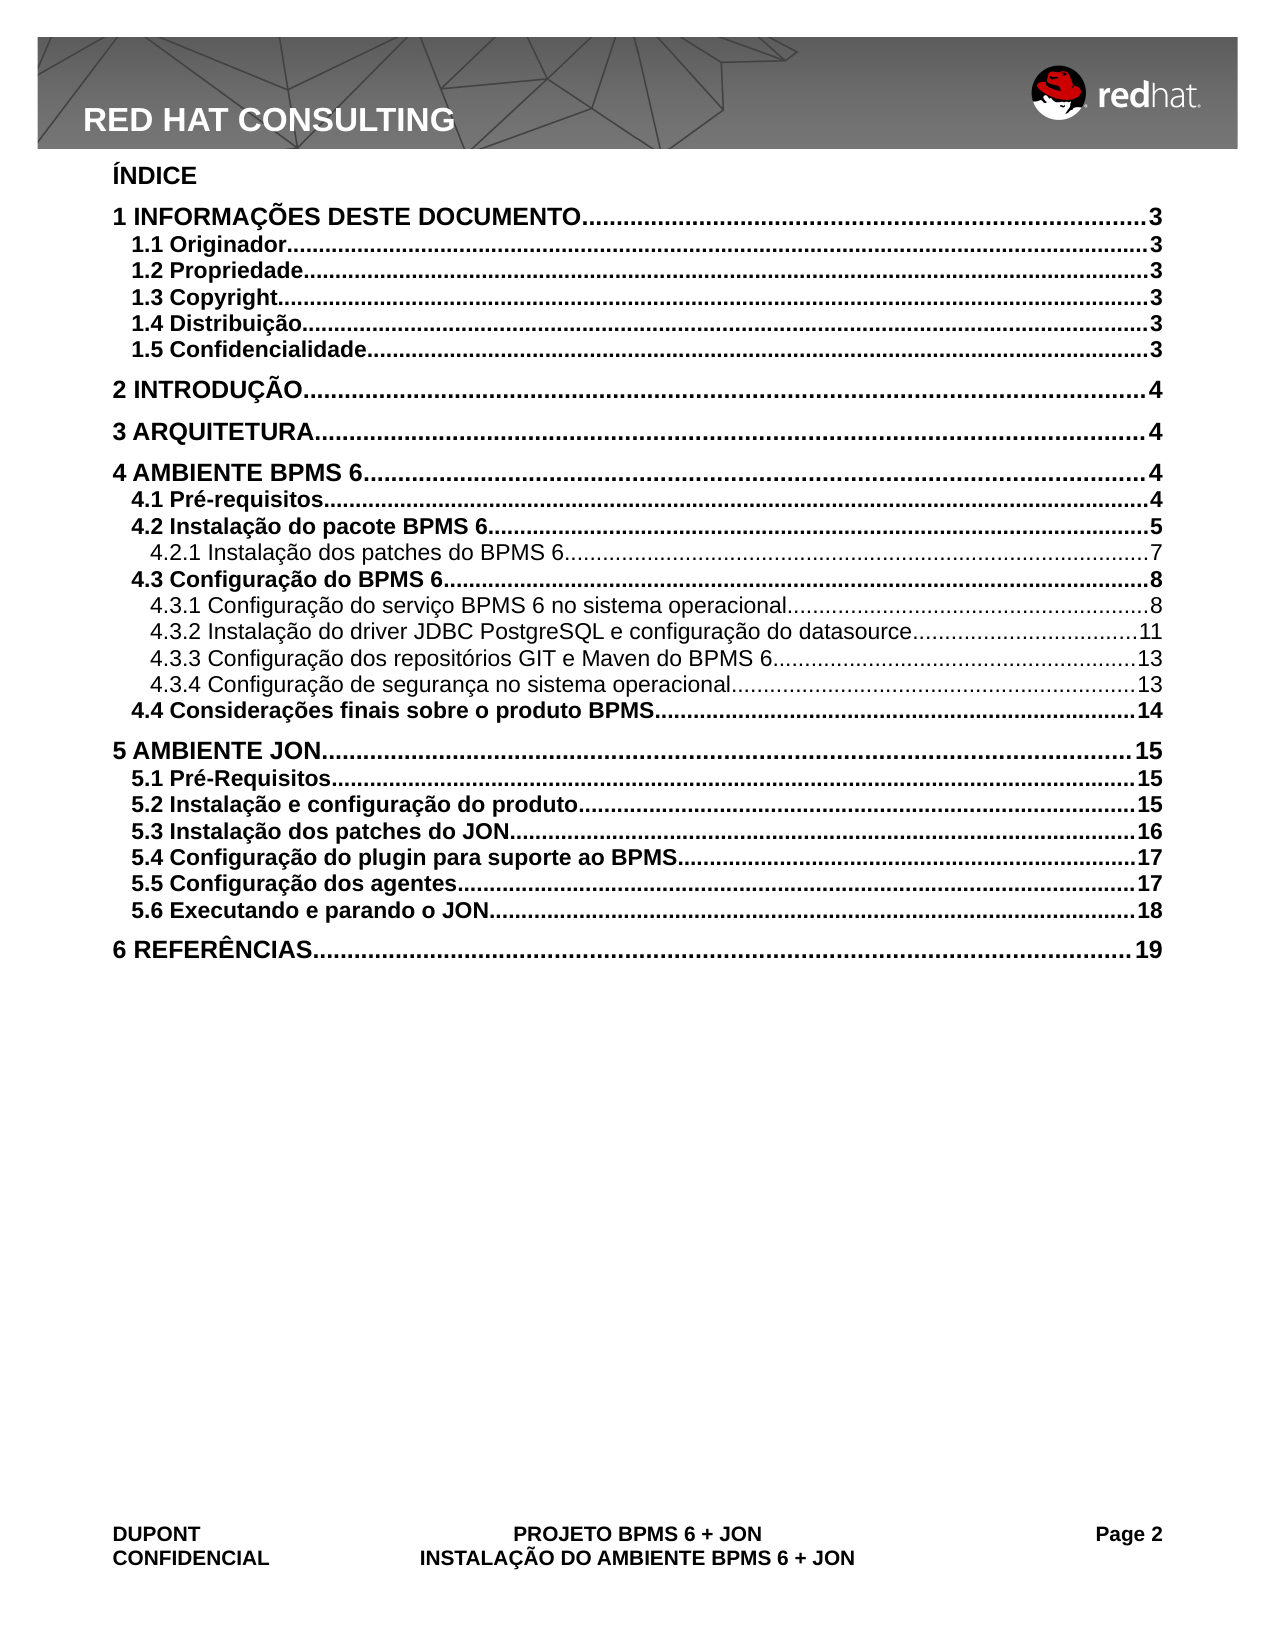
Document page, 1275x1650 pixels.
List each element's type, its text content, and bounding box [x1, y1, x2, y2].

text 5.1 Pré-Requisitos 15 [131, 765, 1162, 791]
text 5.2 Instalação e configuração do produto 15 [131, 791, 1162, 818]
text 1.4 Distribuição 3 [131, 310, 1162, 336]
text 2 Introdução 4 [112, 375, 1162, 404]
text 5.6 Executando e parando o JON 18 [131, 897, 1162, 923]
text 1.5 Confidencialidade 3 [131, 336, 1162, 363]
text 4.3.4 Configuração de segurança no sistema operacional 13 [150, 671, 1162, 697]
text 1.1 Originador 3 [131, 231, 1162, 257]
text 4.3.3 Configuração dos repositórios GIT e Maven do BPMS 6 13 [150, 644, 1162, 671]
text 4.2.1 Instalação dos patches do BPMS 6 7 [150, 539, 1162, 566]
text 1 Informações deste documento 3 [112, 202, 1162, 231]
text 5 Ambiente JON 15 [112, 736, 1162, 765]
text 4.3.1 Configuração do serviço BPMS 6 no sistema operacional 8 [150, 592, 1162, 618]
text 4.1 Pré-requisitos 4 [131, 486, 1162, 513]
text 6 REFERÊNCIAS 19 [112, 936, 1162, 964]
text 4.2 Instalação do pacote BPMS 6 5 [131, 513, 1162, 539]
text 4.3 Configuração do BPMS 6 8 [131, 566, 1162, 592]
text 1.3 Copyright 3 [131, 284, 1162, 310]
text 5.3 Instalação dos patches do JON 16 [131, 818, 1162, 844]
text 1.2 Propriedade 3 [131, 257, 1162, 284]
text 3 Arquitetura 4 [112, 416, 1162, 445]
text 5.4 Configuração do plugin para suporte ao BPMS 17 [131, 844, 1162, 870]
picture [37, 37, 1238, 149]
text 5.5 Configuração dos agentes 17 [131, 870, 1162, 897]
subtitle Índice [112, 161, 1162, 190]
text 4 Ambiente BPMS 6 4 [112, 458, 1162, 486]
text 4.3.2 Instalação do driver JDBC PostgreSQL e configuração do datasource 11 [150, 618, 1162, 644]
text 4.4 Considerações finais sobre o produto BPMS 14 [131, 697, 1162, 724]
